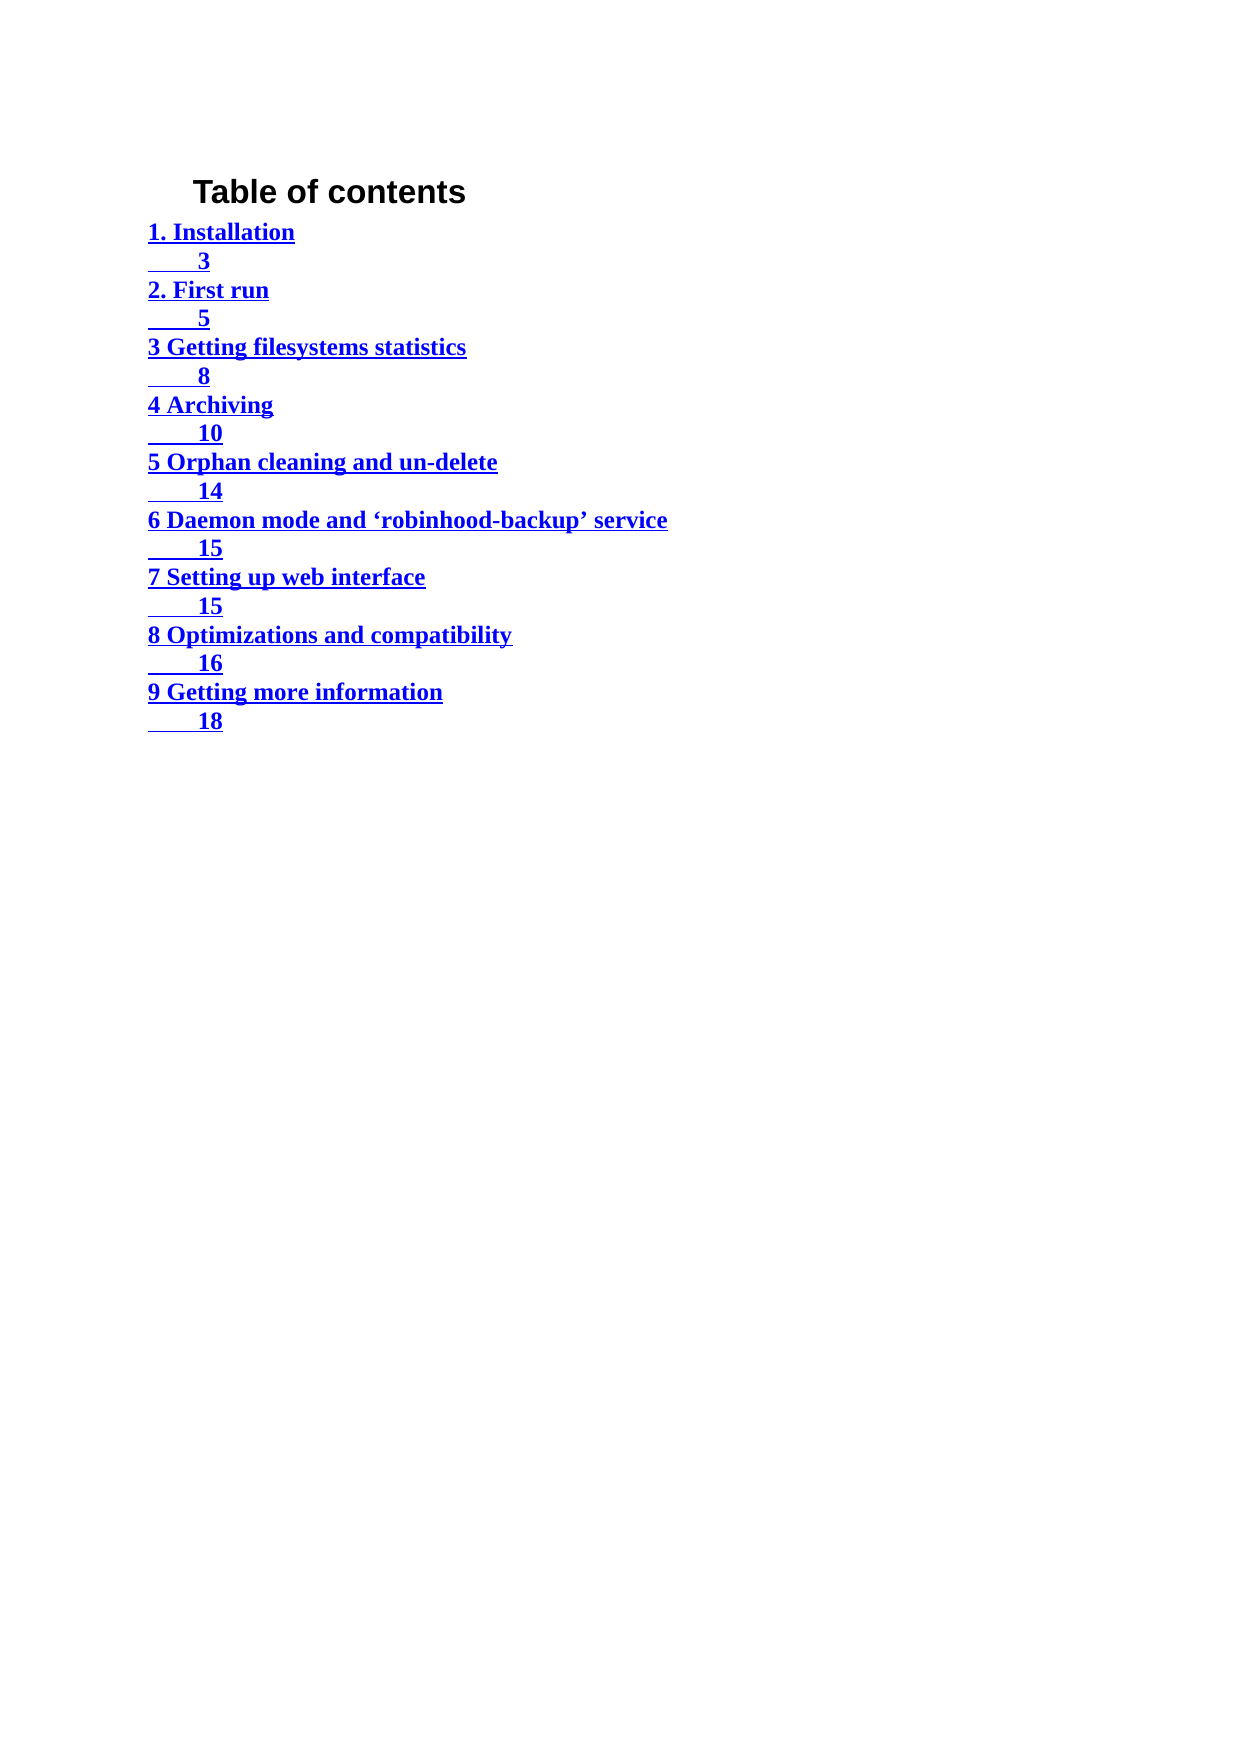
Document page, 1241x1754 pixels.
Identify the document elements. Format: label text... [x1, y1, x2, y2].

text 2. First run 5 [148, 275, 1093, 332]
text 1. Installation 3 [148, 217, 1093, 275]
text 6 Daemon mode and ‘robinhood-backup’ service 15 [148, 505, 1093, 562]
text 9 Getting more information 18 [148, 677, 1093, 735]
subtitle Table of contents [148, 173, 1093, 211]
text 4 Archiving 10 [148, 390, 1093, 447]
text 8 Optimizations and compatibility 16 [148, 620, 1093, 677]
text 7 Setting up web interface 15 [148, 562, 1093, 620]
text 3 Getting filesystems statistics 8 [148, 332, 1093, 390]
text 5 Orphan cleaning and un-delete 14 [148, 447, 1093, 505]
